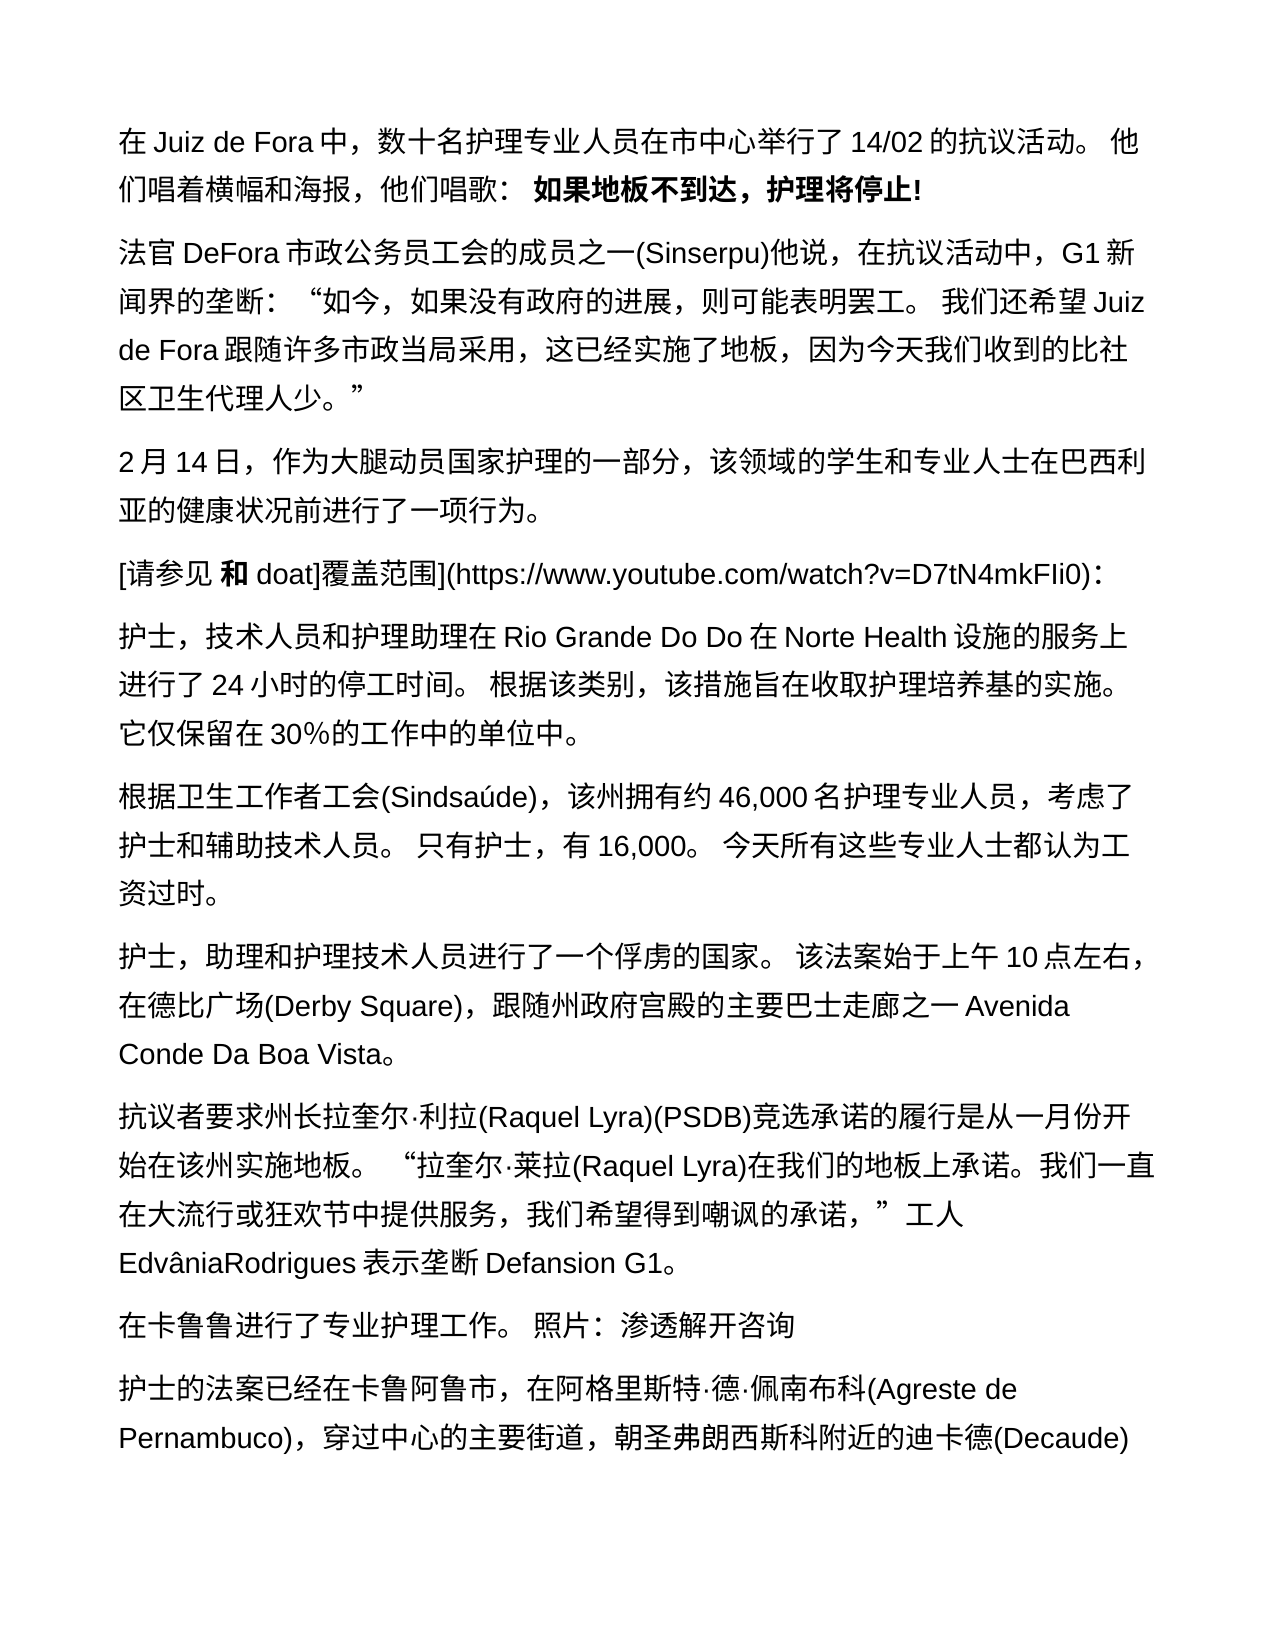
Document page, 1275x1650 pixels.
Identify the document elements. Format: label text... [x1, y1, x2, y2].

text 根据卫生工作者工会(Sindsaúde)，该州拥有约46,000名护理专业人员，考虑了护士和辅助技术人员。 只有护士，有16,000。 今天所有这些专业人士都认为工资过时。 [118, 773, 1157, 913]
text 护士，助理和护理技术人员进行了一个俘虏的国家。 该法案始于上午10点左右，在德比广场(Derby Square)，跟随州政府宫殿的主要巴士走廊之一Avenida Conde Da Boa Vista。 [118, 934, 1157, 1073]
text 在卡鲁鲁进行了专业护理工作。 照片：渗透解开咨询 [118, 1303, 1157, 1345]
text 2月14日，作为大腿动员国家护理的一部分，该领域的学生和专业人士在巴西利亚的健康状况前进行了一项行为。 [118, 438, 1157, 529]
text 法官DeFora市政公务员工会的成员之一(Sinserpu)他说，在抗议活动中，G1新闻界的垄断：“如今，如果没有政府的进展，则可能表明罢工。 我们还希望Juiz de Fora跟随许多市政当局采用，这已经实施了地板，因为今天我们收到的比社区卫生代理人少。” [118, 230, 1157, 418]
text 在Juiz de Fora中，数十名护理专业人员在市中心举行了14/02的抗议活动。 他们唱着横幅和海报，他们唱歌： 如果地板不到达，护理将停止! [118, 118, 1157, 209]
text [请参见 和 doat]覆盖范围](https://www.youtube.com/watch?v=D7tN4mkFIi0)： [118, 550, 1157, 592]
text 护士，技术人员和护理助理在Rio Grande Do Do在Norte Health设施的服务上进行了24小时的停工时间。 根据该类别，该措施旨在收取护理培养基的实施。 它仅保留在30％的工作中的单位中。 [118, 613, 1157, 753]
text 抗议者要求州长拉奎尔·利拉(Raquel Lyra)(PSDB)竞选承诺的履行是从一月份开始在该州实施地板。 “拉奎尔·莱拉(Raquel Lyra)在我们的地板上承诺。我们一直在大流行或狂欢节中提供服务，我们希望得到嘲讽的承诺，”工人EdvâniaRodrigues表示垄断Defansion G1。 [118, 1094, 1157, 1282]
text 护士的法案已经在卡鲁阿鲁市，在阿格里斯特·德·佩南布科(Agreste de Pernambuco)，穿过中心的主要街道，朝圣弗朗西斯科附近的迪卡德(Decaude) [118, 1366, 1157, 1457]
